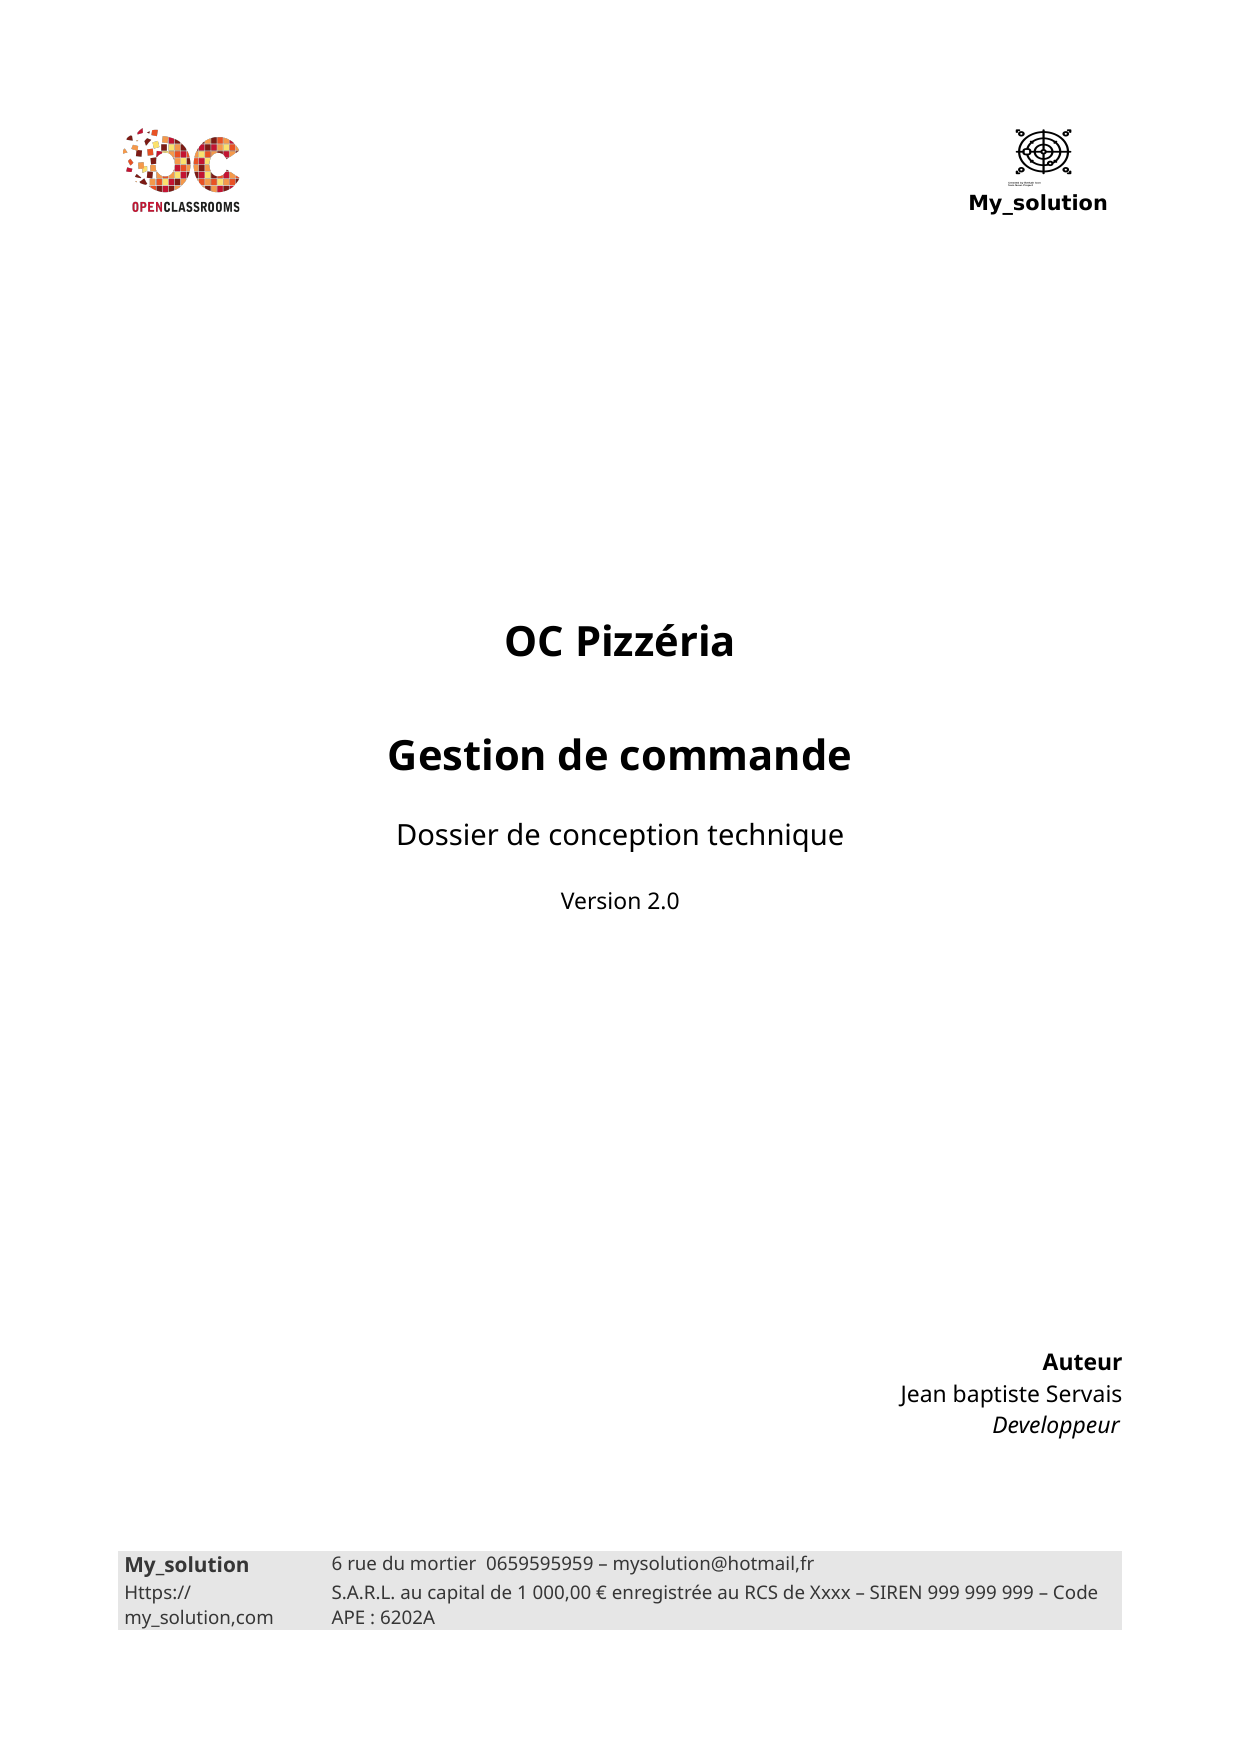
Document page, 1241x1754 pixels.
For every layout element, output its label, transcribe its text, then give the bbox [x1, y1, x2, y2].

text Jean baptiste Servais [118, 1377, 1122, 1409]
picture [1002, 123, 1085, 190]
text Auteur [118, 1346, 1122, 1377]
table_header OC Pizzéria Gestion de commande Dossier de conception technique Version 2.0 [118, 245, 1122, 1284]
picture [118, 120, 244, 221]
text Developpeur [118, 1409, 1122, 1440]
